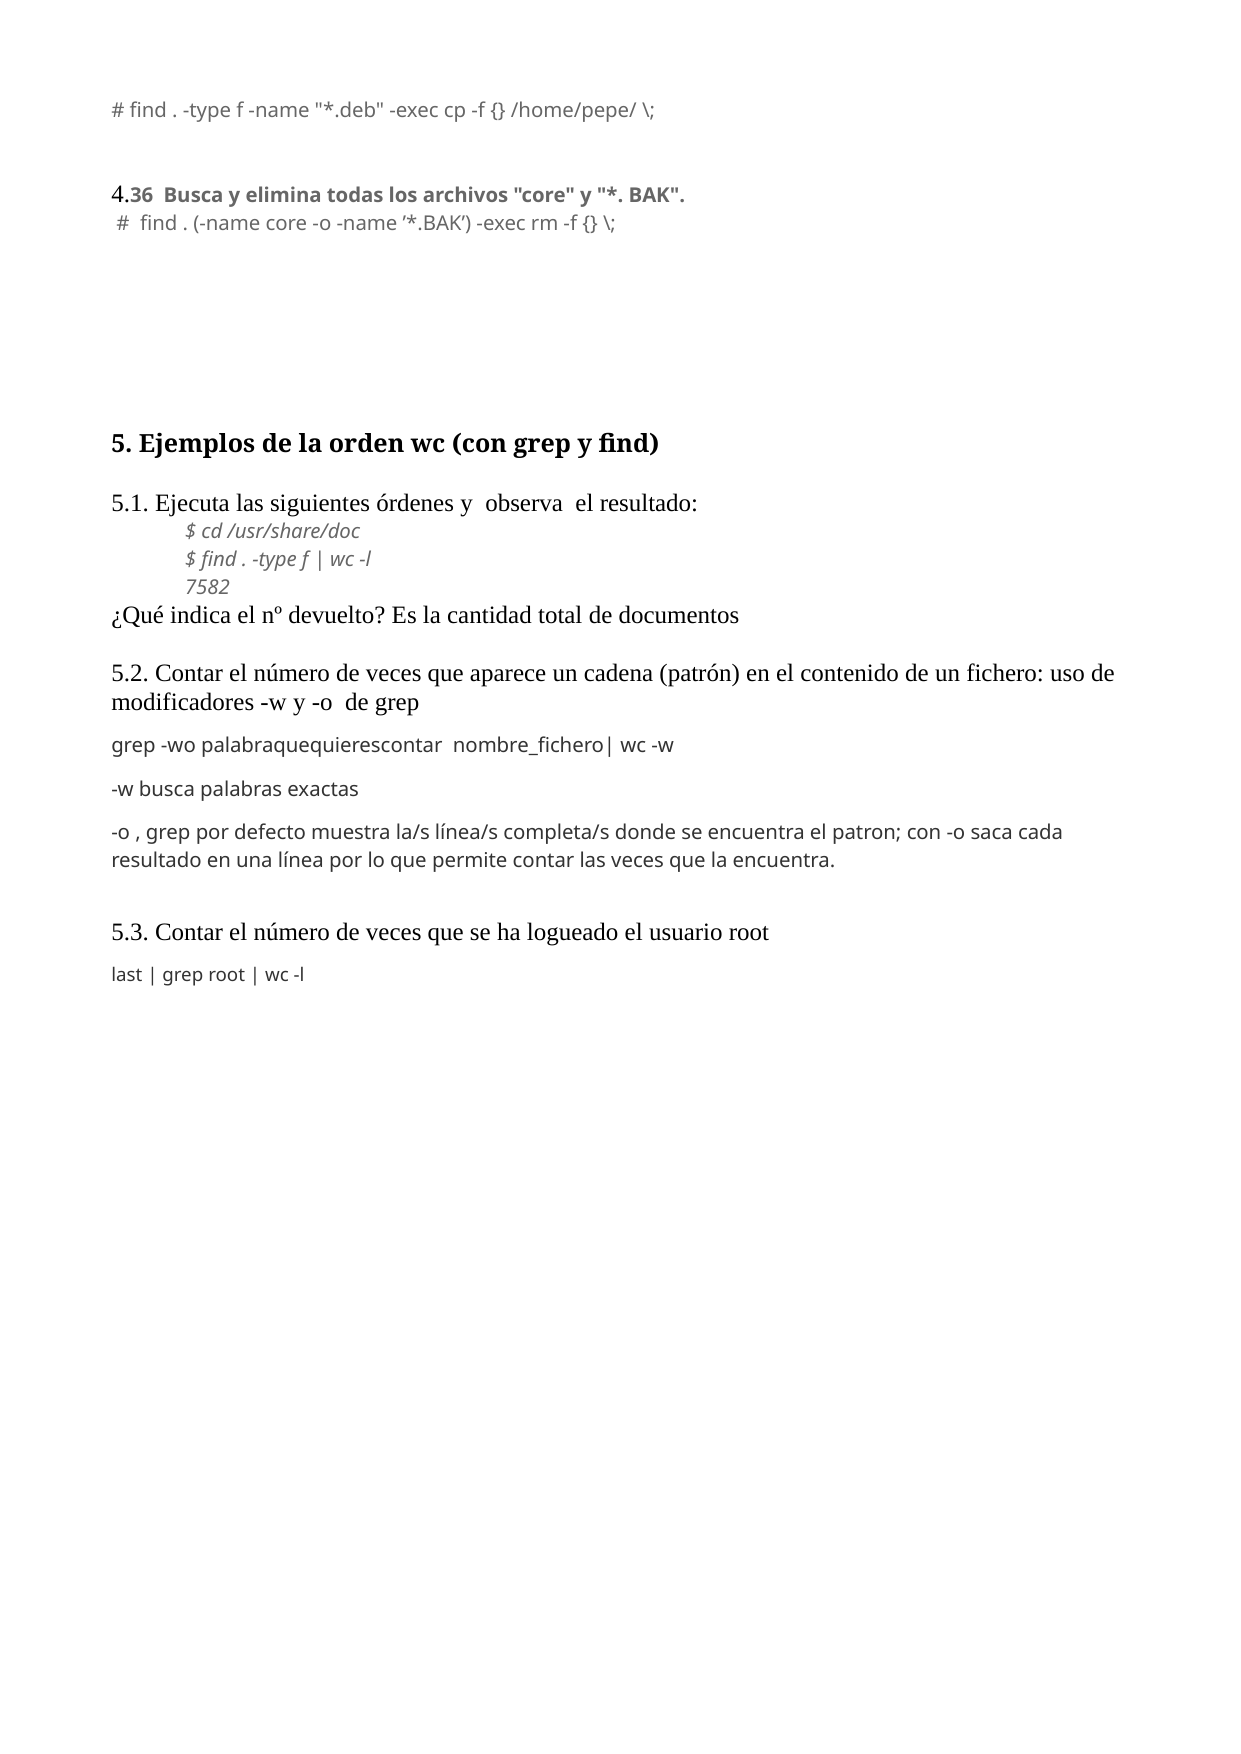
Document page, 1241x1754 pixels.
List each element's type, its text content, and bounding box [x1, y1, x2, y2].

text last | grep root | wc -l [111, 962, 1152, 987]
text # find . -type f -name "*.deb" -exec cp -f {} /home/pepe/ \; 4.36 Busca y elimina todas los archivos "core" y "*. BAK". # find . (-name core -o -name ’*.BAK’) -exec rm -f {} \; [111, 96, 1152, 236]
text $ cd /usr/share/doc [111, 517, 1152, 545]
text $ find . -type f | wc -l [111, 545, 1152, 573]
subtitle 5. Ejemplos de la orden wc (con grep y find) [111, 426, 1152, 460]
text ¿Qué indica el nº devuelto? Es la cantidad total de documentos [111, 600, 1152, 629]
text 5.1. Ejecuta las siguientes órdenes y observa el resultado: [111, 488, 1152, 517]
text grep -wo palabraquequierescontar nombre_fichero| wc -w [111, 731, 1152, 759]
text 5.3. Contar el número de veces que se ha logueado el usuario root [111, 889, 1152, 946]
text -o , grep por defecto muestra la/s línea/s completa/s donde se encuentra el patron; con -o saca cada resultado en una línea por lo que permite contar las veces que la encuentra. [111, 818, 1152, 873]
text -w busca palabras exactas [111, 774, 1152, 802]
text 5.2. Contar el número de veces que aparece un cadena (patrón) en el contenido de un fichero: uso de modificadores -w y -o de grep [111, 658, 1152, 715]
text 7582 [111, 573, 1152, 600]
